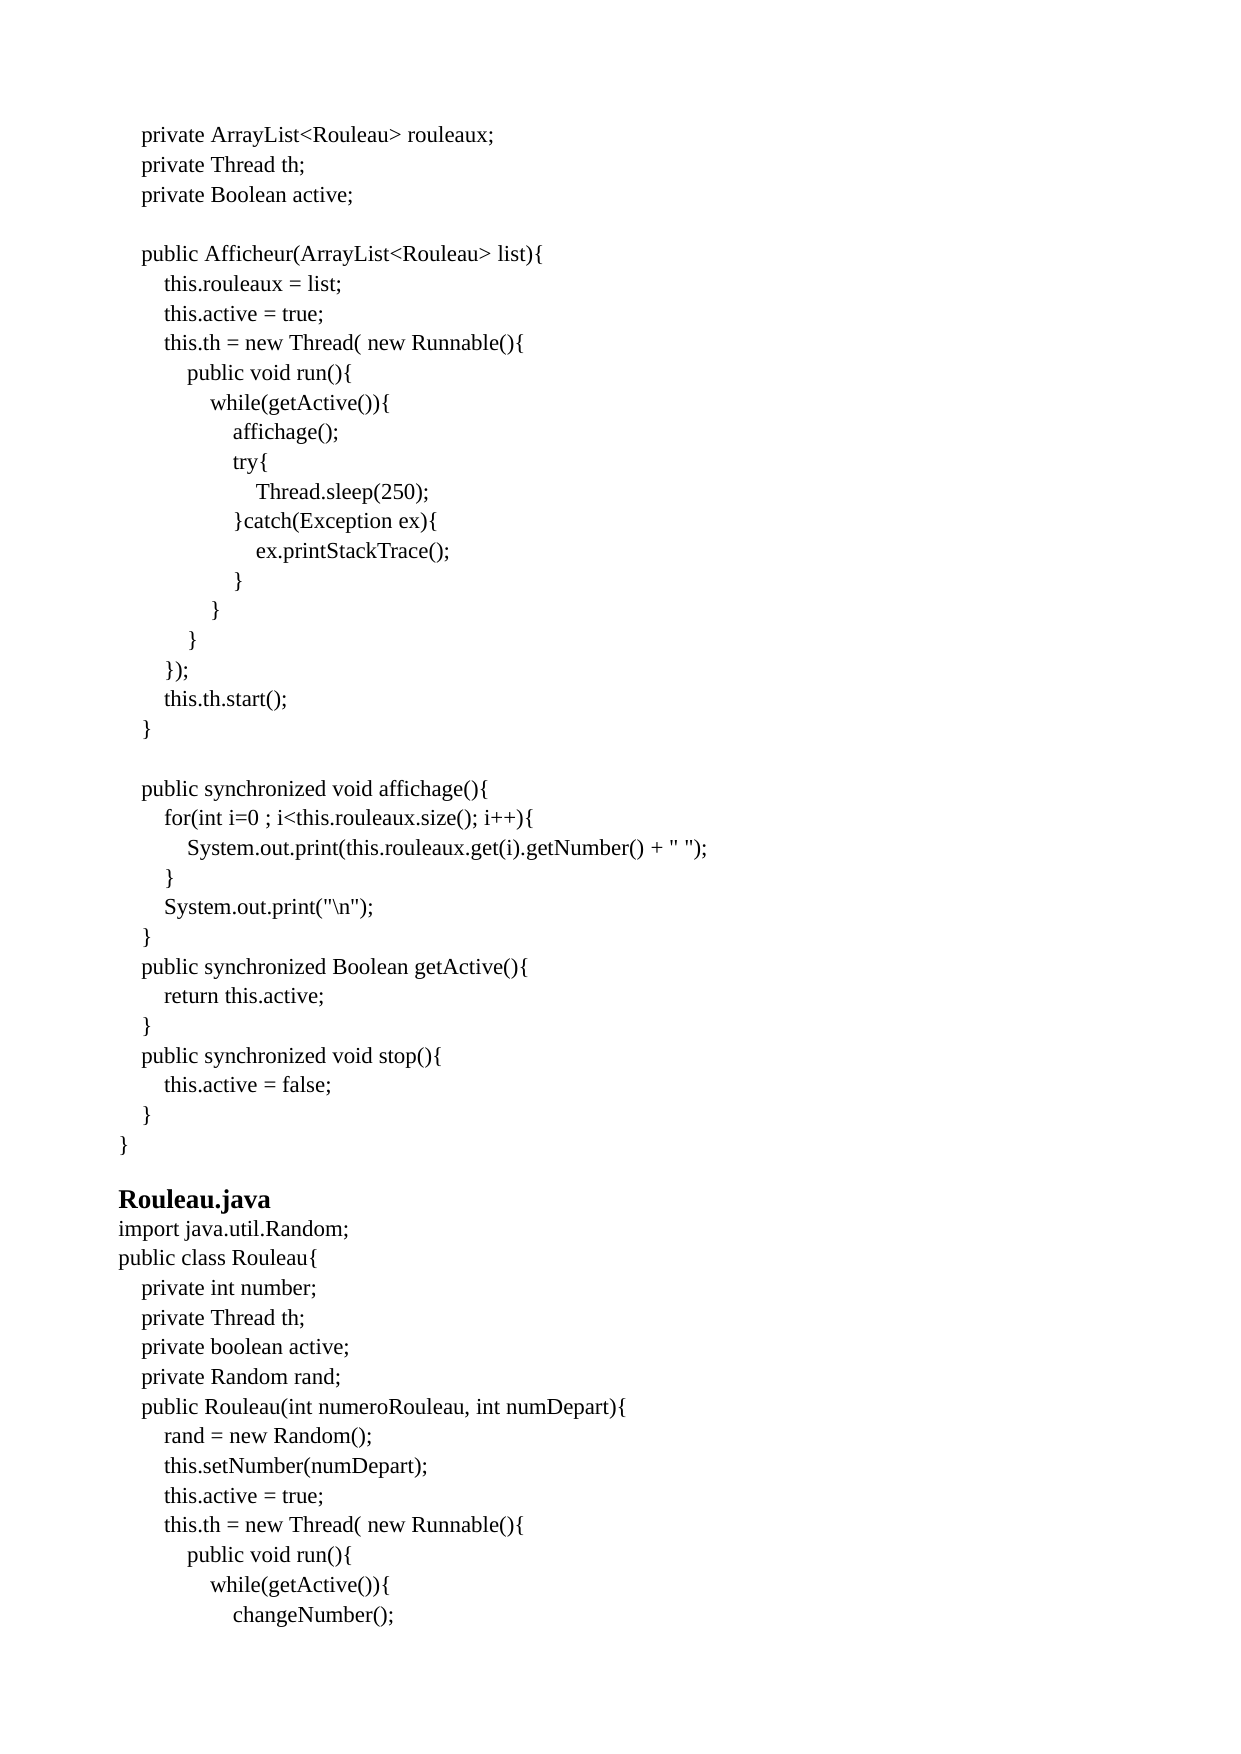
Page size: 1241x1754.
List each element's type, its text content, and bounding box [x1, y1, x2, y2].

text private int number; [118, 1271, 1122, 1300]
text public void run(){ [118, 1538, 1122, 1568]
text private Thread th; [118, 148, 1122, 177]
text } [118, 593, 1122, 623]
text this.active = false; [118, 1068, 1122, 1098]
text } [118, 623, 1122, 652]
text private ArrayList<Rouleau> rouleaux; [118, 118, 1122, 148]
text }catch(Exception ex){ [118, 504, 1122, 534]
text private Boolean active; [118, 177, 1122, 207]
text public synchronized void stop(){ [118, 1038, 1122, 1068]
text return this.active; [118, 979, 1122, 1009]
text } [118, 860, 1122, 890]
text ex.printStackTrace(); [118, 534, 1122, 563]
text while(getActive()){ [118, 385, 1122, 415]
text affichage(); [118, 415, 1122, 445]
text }); [118, 652, 1122, 682]
text System.out.print("\n"); [118, 890, 1122, 920]
text } [118, 1098, 1122, 1127]
text } [118, 563, 1122, 593]
text private boolean active; [118, 1330, 1122, 1360]
text public Afficheur(ArrayList<Rouleau> list){ [118, 237, 1122, 267]
text this.active = true; [118, 1478, 1122, 1508]
text } [118, 712, 1122, 742]
text for(int i=0 ; i<this.rouleaux.size(); i++){ [118, 801, 1122, 831]
text this.th = new Thread( new Runnable(){ [118, 326, 1122, 356]
text private Thread th; [118, 1300, 1122, 1330]
text this.active = true; [118, 296, 1122, 326]
text } [118, 1127, 1122, 1157]
text private Random rand; [118, 1360, 1122, 1389]
text this.rouleaux = list; [118, 267, 1122, 296]
text while(getActive()){ [118, 1568, 1122, 1597]
text Rouleau.java [118, 1183, 1122, 1215]
text System.out.print(this.rouleaux.get(i).getNumber() + " "); [118, 831, 1122, 860]
text this.th = new Thread( new Runnable(){ [118, 1508, 1122, 1538]
text public synchronized Boolean getActive(){ [118, 949, 1122, 979]
text import java.util.Random; [118, 1215, 1122, 1241]
text changeNumber(); [118, 1597, 1122, 1627]
text public Rouleau(int numeroRouleau, int numDepart){ [118, 1389, 1122, 1419]
text this.th.start(); [118, 682, 1122, 712]
text Thread.sleep(250); [118, 474, 1122, 504]
text public synchronized void affichage(){ [118, 771, 1122, 801]
text public class Rouleau{ [118, 1241, 1122, 1271]
text this.setNumber(numDepart); [118, 1449, 1122, 1478]
text try{ [118, 445, 1122, 474]
text } [118, 1009, 1122, 1038]
text public void run(){ [118, 356, 1122, 385]
text } [118, 920, 1122, 949]
text rand = new Random(); [118, 1419, 1122, 1449]
